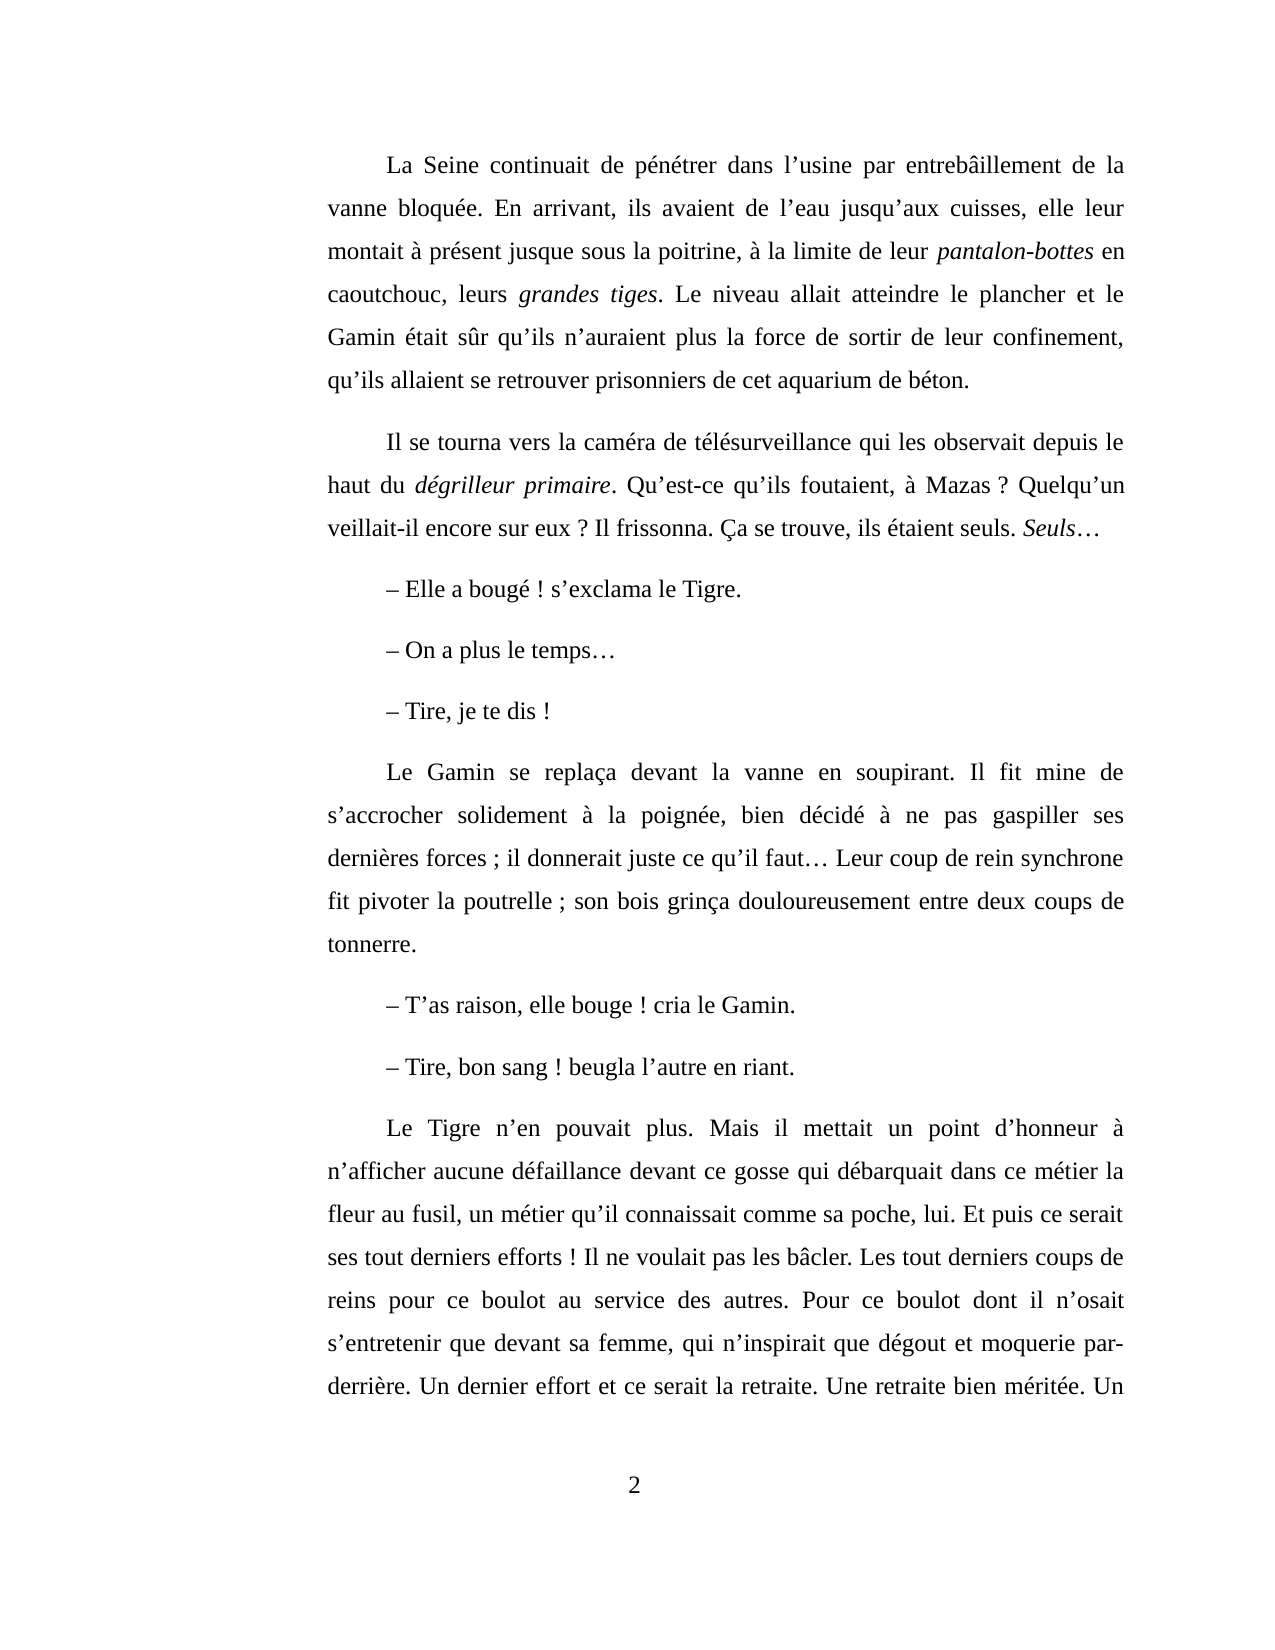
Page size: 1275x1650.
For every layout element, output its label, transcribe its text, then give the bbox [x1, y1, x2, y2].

text – Tire, bon sang ! beugla l’autre en riant. [327, 1052, 1125, 1080]
text Le Tigre n’en pouvait plus. Mais il mettait un point d’honneur à n’afficher aucune défaillance devant ce gosse qui débarquait dans ce métier la fleur au fusil, un métier qu’il connaissait comme sa poche, lui. Et puis ce serait ses tout derniers efforts ! Il ne voulait pas les bâcler. Les tout derniers coups de reins pour ce boulot au service des autres. Pour ce boulot dont il n’osait s’entretenir que devant sa femme, qui n’inspirait que dégout et moquerie par-derrière. Un dernier effort et ce serait la retraite. Une retraite bien méritée. Un [327, 1113, 1125, 1400]
text – On a plus le temps… [327, 635, 1125, 664]
text La Seine continuait de pénétrer dans l’usine par entrebâillement de la vanne bloquée. En arrivant, ils avaient de l’eau jusqu’aux cuisses, elle leur montait à présent jusque sous la poitrine, à la limite de leur pantalon-bottes en caoutchouc, leurs grandes tiges. Le niveau allait atteindre le plancher et le Gamin était sûr qu’ils n’auraient plus la force de sortir de leur confinement, qu’ils allaient se retrouver prisonniers de cet aquarium de béton. [327, 150, 1125, 394]
text Il se tourna vers la caméra de télésurveillance qui les observait depuis le haut du dégrilleur primaire. Qu’est-ce qu’ils foutaient, à Mazas ? Quelqu’un veillait-il encore sur eux ? Il frissonna. Ça se trouve, ils étaient seuls. Seuls… [327, 427, 1125, 542]
text – Elle a bougé ! s’exclama le Tigre. [327, 574, 1125, 603]
text – T’as raison, elle bouge ! cria le Gamin. [327, 991, 1125, 1019]
text – Tire, je te dis ! [327, 696, 1125, 725]
text Le Gamin se replaça devant la vanne en soupirant. Il fit mine de s’accrocher solidement à la poignée, bien décidé à ne pas gaspiller ses dernières forces ; il donnerait juste ce qu’il faut… Leur coup de rein synchrone fit pivoter la poutrelle ; son bois grinça douloureusement entre deux coups de tonnerre. [327, 757, 1125, 958]
